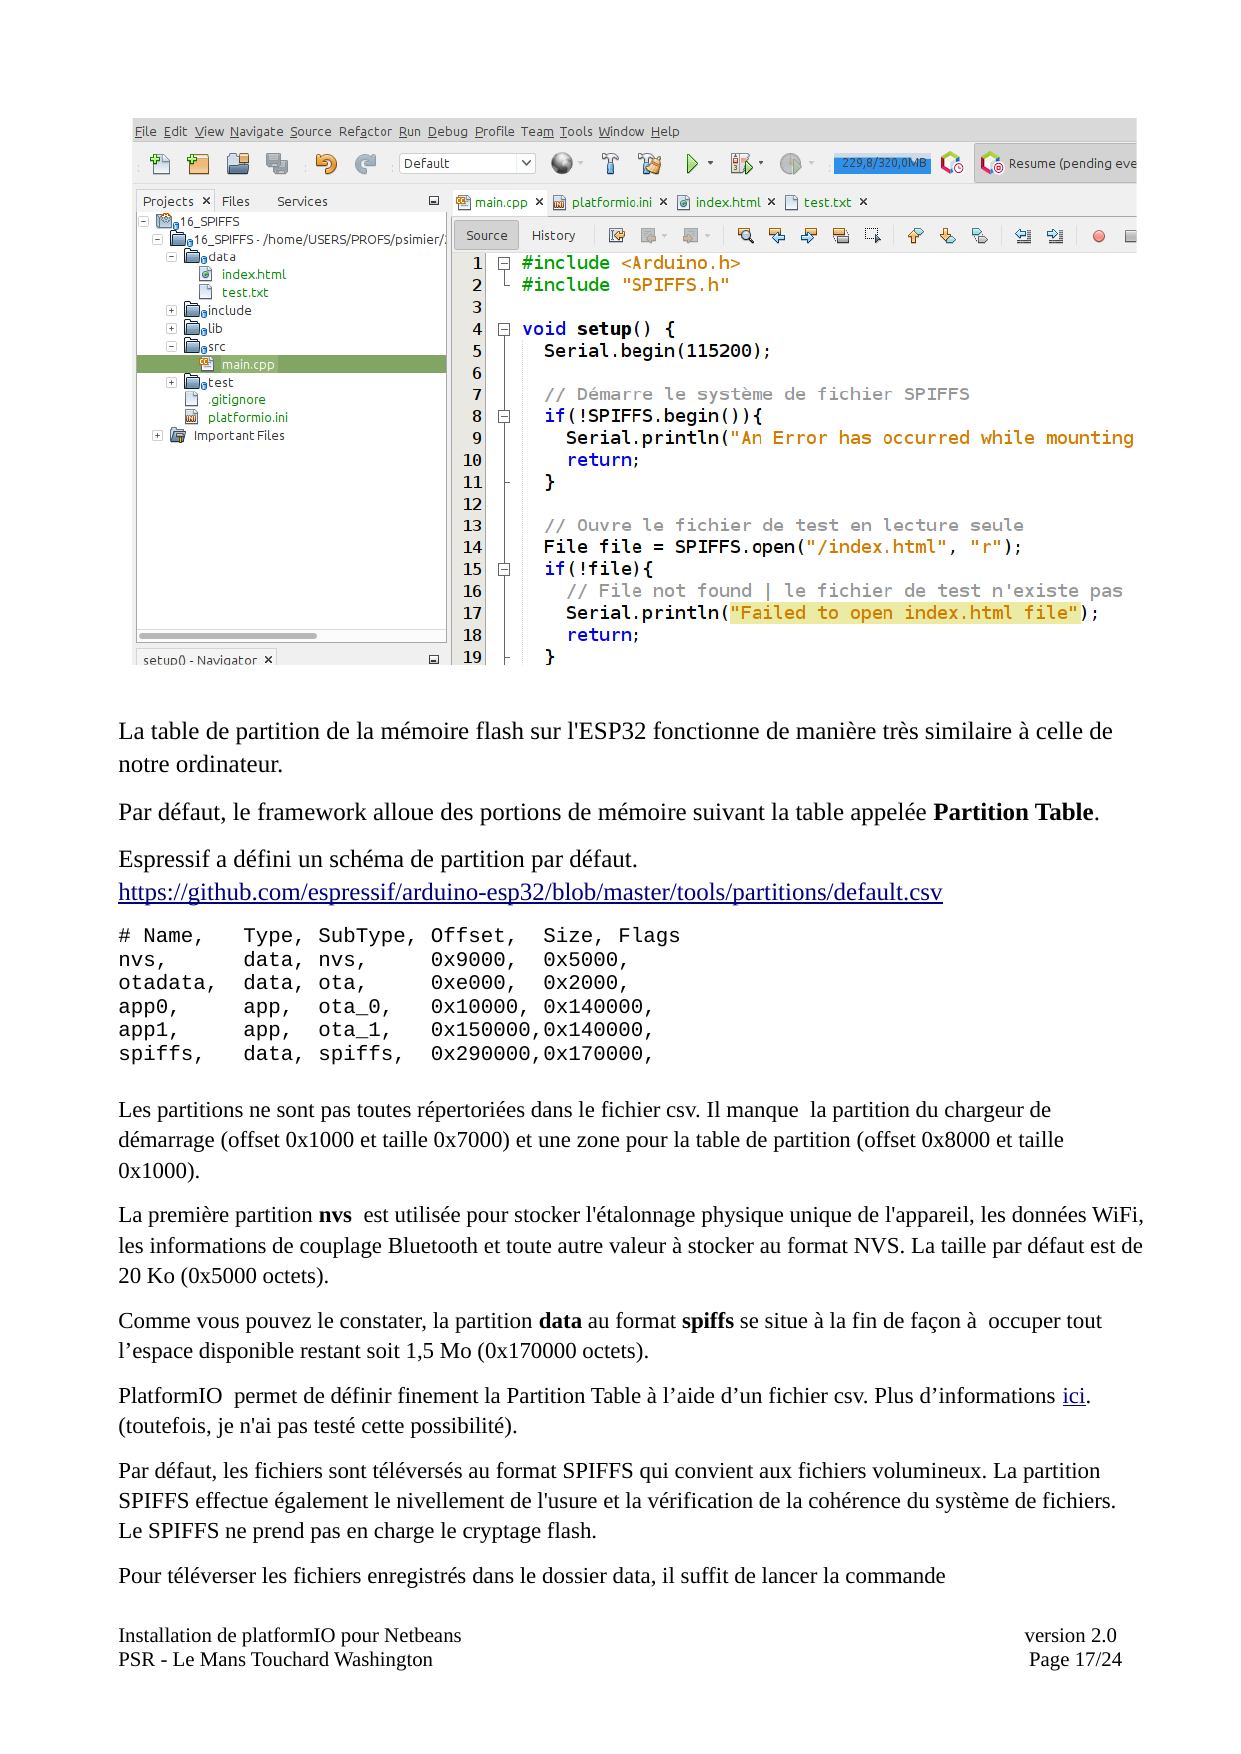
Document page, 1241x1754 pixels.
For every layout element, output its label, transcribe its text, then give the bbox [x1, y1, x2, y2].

text Espressif a défini un schéma de partition par défaut. https://github.com/espressif/arduino-esp32/blob/master/tools/partitions/default.csv [118, 844, 1151, 906]
text Comme vous pouvez le constater, la partition data au format spiffs se situe à la fin de façon à occuper tout l’espace disponible restant soit 1,5 Mo (0x170000 octets). [118, 1307, 1151, 1363]
text Par défaut, le framework alloue des portions de mémoire suivant la table appelée Partition Table. [118, 797, 1151, 825]
text Les partitions ne sont pas toutes répertoriées dans le fichier csv. Il manque la partition du chargeur de démarrage (offset 0x1000 et taille 0x7000) et une zone pour la table de partition (offset 0x8000 et taille 0x1000). [118, 1096, 1151, 1183]
text PlatformIO permet de définir finement la Partition Table à l’aide d’un fichier csv. Plus d’informations ici. (toutefois, je n'ai pas testé cette possibilité). [118, 1382, 1151, 1438]
picture [132, 118, 1137, 665]
text La première partition nvs est utilisée pour stocker l'étalonnage physique unique de l'appareil, les données WiFi, les informations de couplage Bluetooth et toute autre valeur à stocker au format NVS. La taille par défaut est de 20 Ko (0x5000 octets). [118, 1201, 1151, 1288]
text nvs, data, nvs, 0x9000, 0x5000, [118, 948, 1151, 972]
text # Name, Type, SubType, Offset, Size, Flags [118, 925, 1151, 948]
text otadata, data, ota, 0xe000, 0x2000, [118, 972, 1151, 996]
text La table de partition de la mémoire flash sur l'ESP32 fonctionne de manière très similaire à celle de notre ordinateur. [118, 716, 1151, 778]
text app1, app, ota_1, 0x150000,0x140000, [118, 1019, 1151, 1043]
text Pour téléverser les fichiers enregistrés dans le dossier data, il suffit de lancer la commande [118, 1562, 1151, 1588]
text app0, app, ota_0, 0x10000, 0x140000, [118, 996, 1151, 1019]
text spiffs, data, spiffs, 0x290000,0x170000, [118, 1043, 1151, 1067]
text Par défaut, les fichiers sont téléversés au format SPIFFS qui convient aux fichiers volumineux. La partition SPIFFS effectue également le nivellement de l'usure et la vérification de la cohérence du système de fichiers. Le SPIFFS ne prend pas en charge le cryptage flash. [118, 1457, 1151, 1543]
